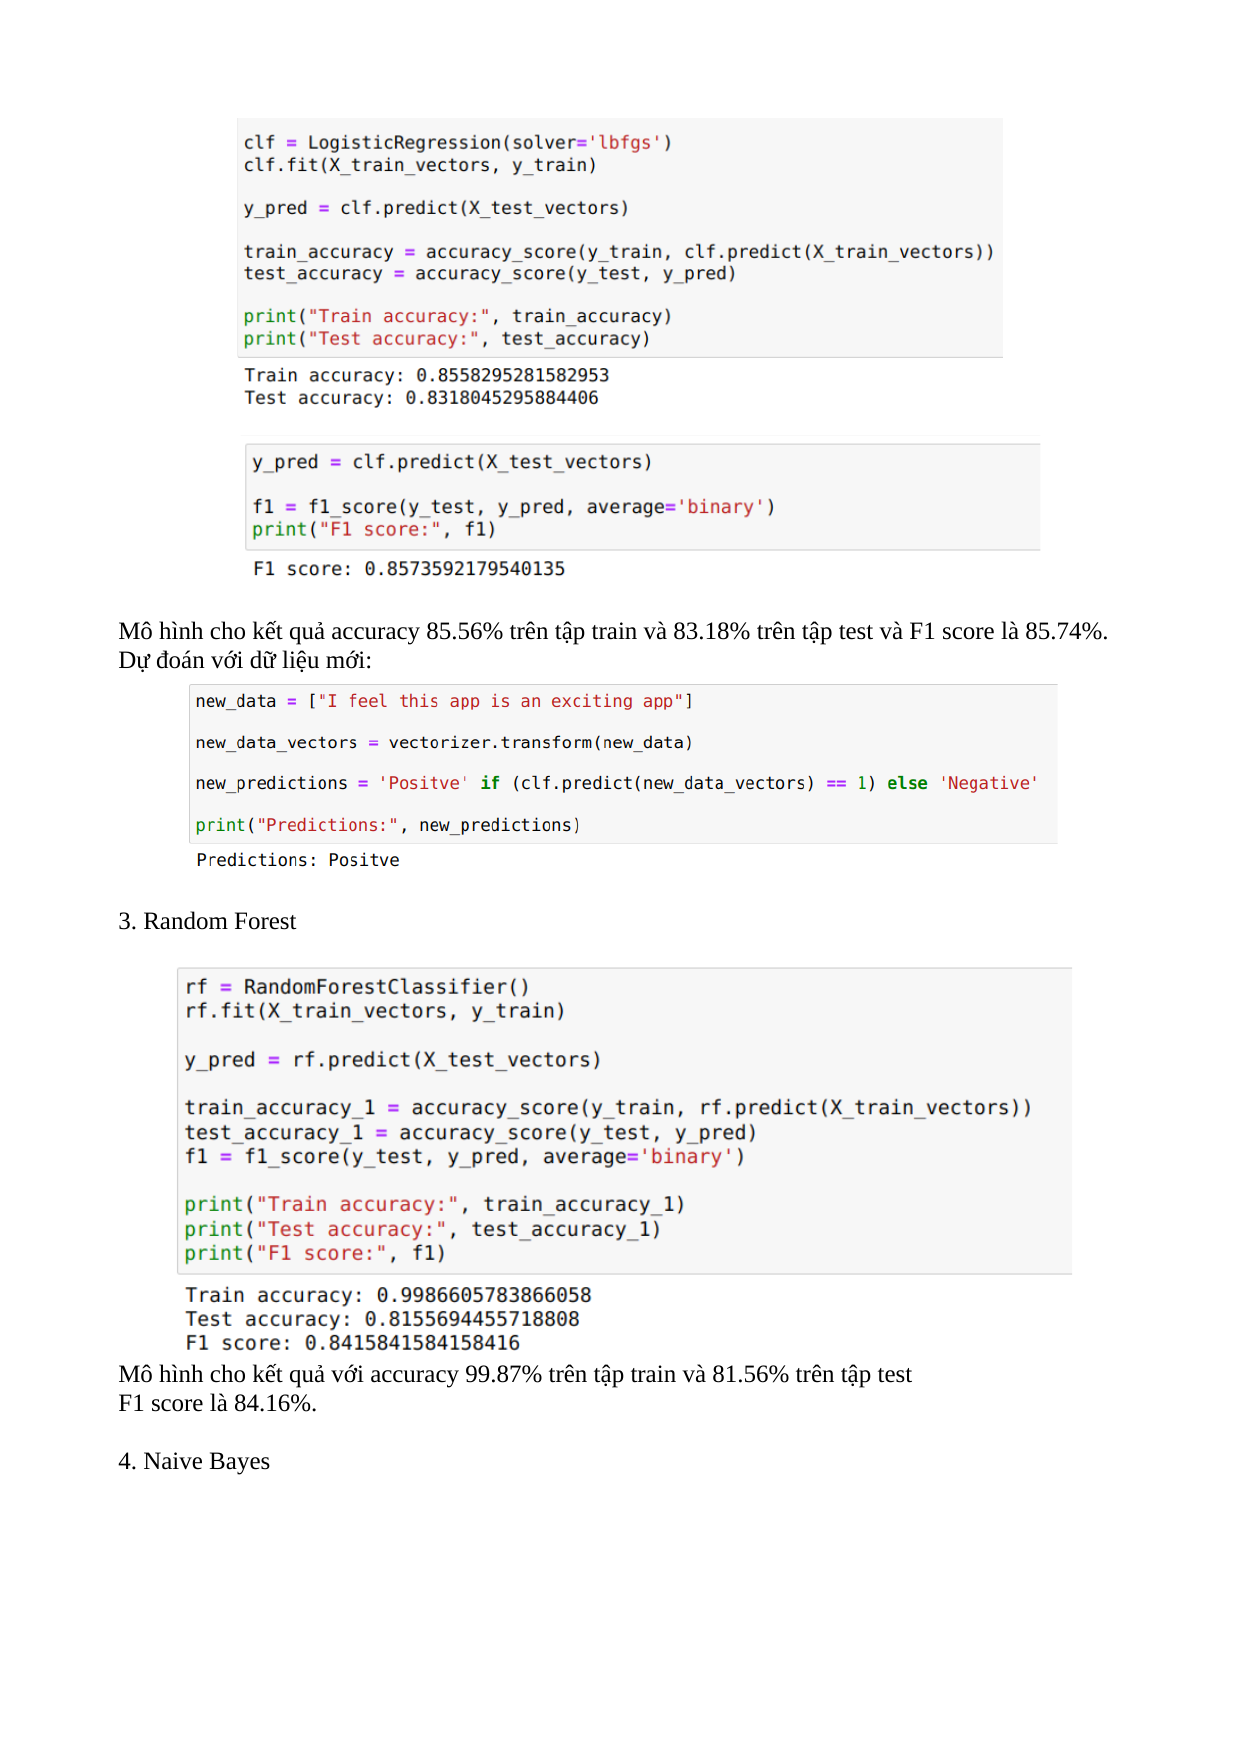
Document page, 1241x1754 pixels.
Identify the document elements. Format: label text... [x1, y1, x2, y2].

text Dự đoán với dữ liệu mới: [118, 645, 1122, 674]
text Mô hình cho kết quả với accuracy 99.87% trên tập train và 81.56% trên tập test [118, 1339, 1122, 1388]
picture [168, 963, 1073, 1360]
text F1 score là 84.16%. [118, 1388, 1122, 1417]
picture [237, 118, 1003, 413]
picture [240, 435, 1041, 588]
text 3. Random Forest [118, 906, 1122, 935]
text 4. Naive Bayes [118, 1446, 1122, 1474]
picture [182, 673, 1058, 878]
text Mô hình cho kết quả accuracy 85.56% trên tập train và 83.18% trên tập test và F1 score là 85.74%. [118, 616, 1122, 645]
